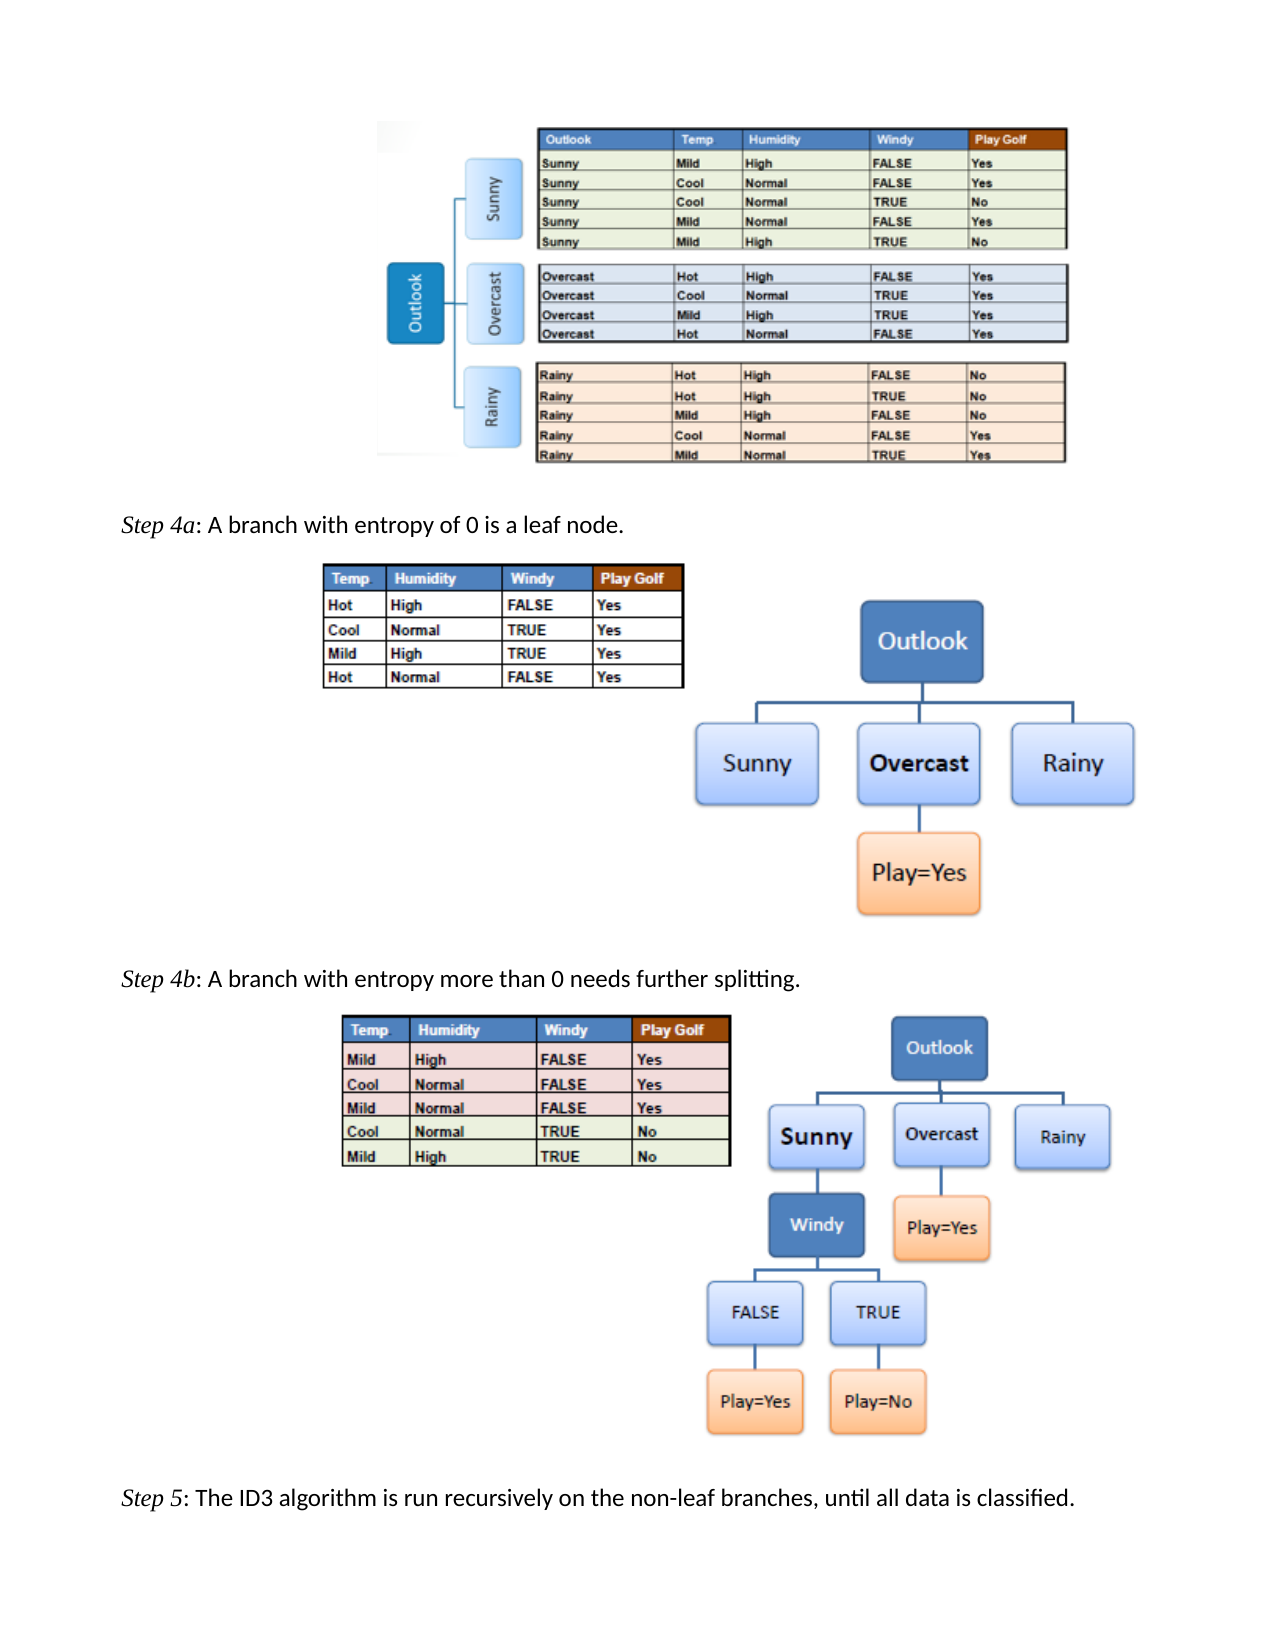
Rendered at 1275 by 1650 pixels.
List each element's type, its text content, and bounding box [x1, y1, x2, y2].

picture [328, 1001, 1123, 1444]
table_cell [118, 999, 1275, 1476]
table_cell Step 5: The ID3 algorithm is run recursively on the non-leaf branches, until all data is classified. [118, 1476, 1275, 1518]
picture [309, 548, 1142, 925]
table_cell Step 4b: A branch with entropy more than 0 needs further splitting. [118, 957, 1275, 999]
table_cell [118, 545, 1275, 957]
table_cell Step 4a: A branch with entropy of 0 is a leaf node. [118, 504, 1275, 545]
table_cell [118, 118, 1275, 503]
picture [377, 121, 1074, 471]
